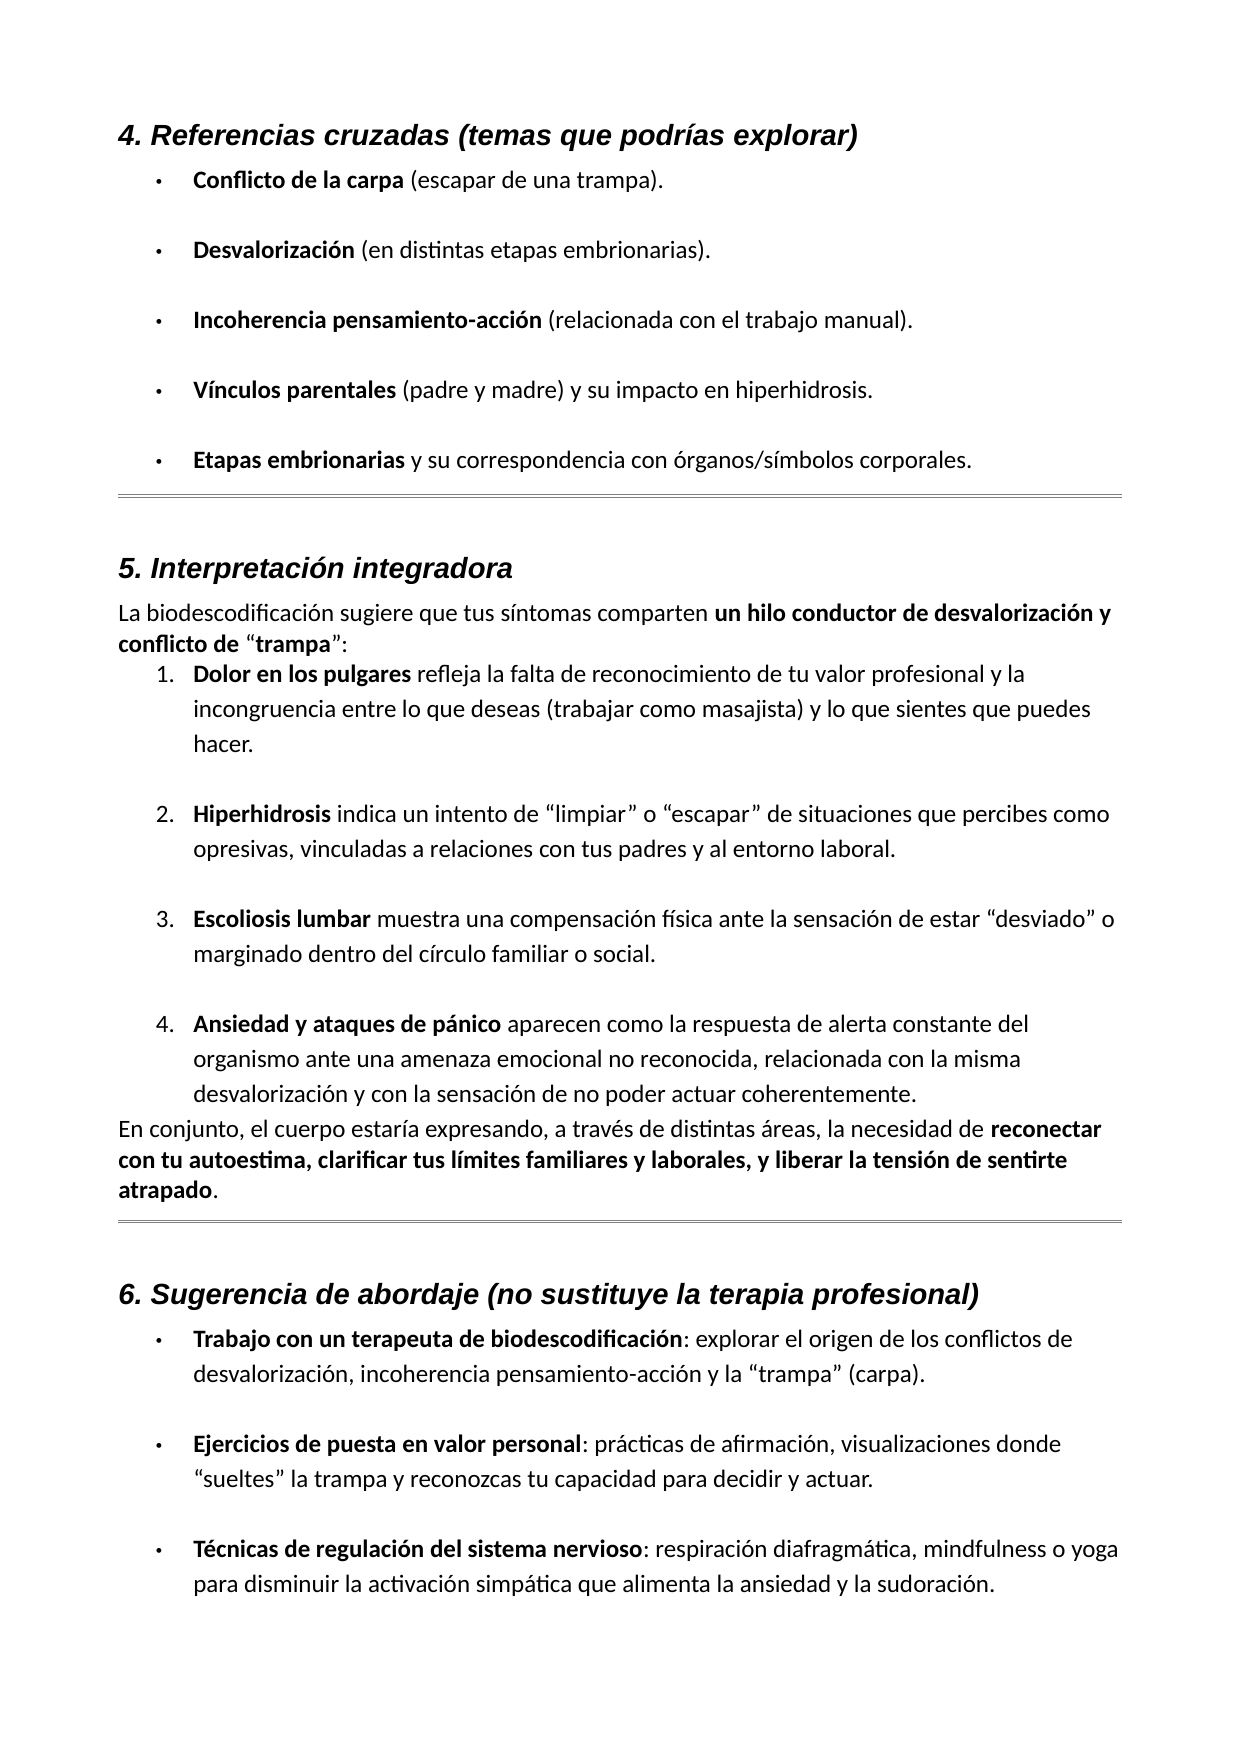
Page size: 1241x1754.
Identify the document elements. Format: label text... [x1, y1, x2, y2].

list Desvalorización (en distintas etapas embrionarias). [156, 234, 1122, 300]
list Etapas embrionarias y su correspondencia con órganos/símbolos corporales. [156, 444, 1122, 475]
subtitle 6. Sugerencia de abordaje (no sustituye la terapia profesional) [118, 1277, 1122, 1311]
list Trabajo con un terapeuta de biodescodificación: explorar el origen de los conflictos de desvalorización, incoherencia pensamiento‑acción y la “trampa” (carpa). [156, 1323, 1122, 1423]
list Hiperhidrosis indica un intento de “limpiar” o “escapar” de situaciones que percibes como opresivas, vinculadas a relaciones con tus padres y al entorno laboral. [156, 798, 1122, 899]
text En conjunto, el cuerpo estaría expresando, a través de distintas áreas, la necesidad de reconectar con tu autoestima, clarificar tus límites familiares y laborales, y liberar la tensión de sentirte atrapado. [118, 1113, 1122, 1205]
subtitle 5. Interpretación integradora [118, 551, 1122, 585]
list Dolor en los pulgares refleja la falta de reconocimiento de tu valor profesional y la incongruencia entre lo que deseas (trabajar como masajista) y lo que sientes que puedes hacer. [156, 658, 1122, 794]
list Vínculos parentales (padre y madre) y su impacto en hiperhidrosis. [156, 374, 1122, 440]
subtitle 4. Referencias cruzadas (temas que podrías explorar) [118, 118, 1122, 152]
list Técnicas de regulación del sistema nervioso: respiración diafragmática, mindfulness o yoga para disminuir la activación simpática que alimenta la ansiedad y la sudoración. [156, 1533, 1122, 1633]
text La biodescodificación sugiere que tus síntomas comparten un hilo conductor de desvalorización y conflicto de “trampa”: [118, 597, 1122, 658]
list Ejercicios de puesta en valor personal: prácticas de afirmación, visualizaciones donde “sueltes” la trampa y reconozcas tu capacidad para decidir y actuar. [156, 1428, 1122, 1528]
list Conflicto de la carpa (escapar de una trampa). [156, 164, 1122, 230]
list Incoherencia pensamiento‑acción (relacionada con el trabajo manual). [156, 304, 1122, 370]
list Ansiedad y ataques de pánico aparecen como la respuesta de alerta constante del organismo ante una amenaza emocional no reconocida, relacionada con la misma desvalorización y con la sensación de no poder actuar coherentemente. [156, 1008, 1122, 1109]
list Escoliosis lumbar muestra una compensación física ante la sensación de estar “desviado” o marginado dentro del círculo familiar o social. [156, 903, 1122, 1004]
